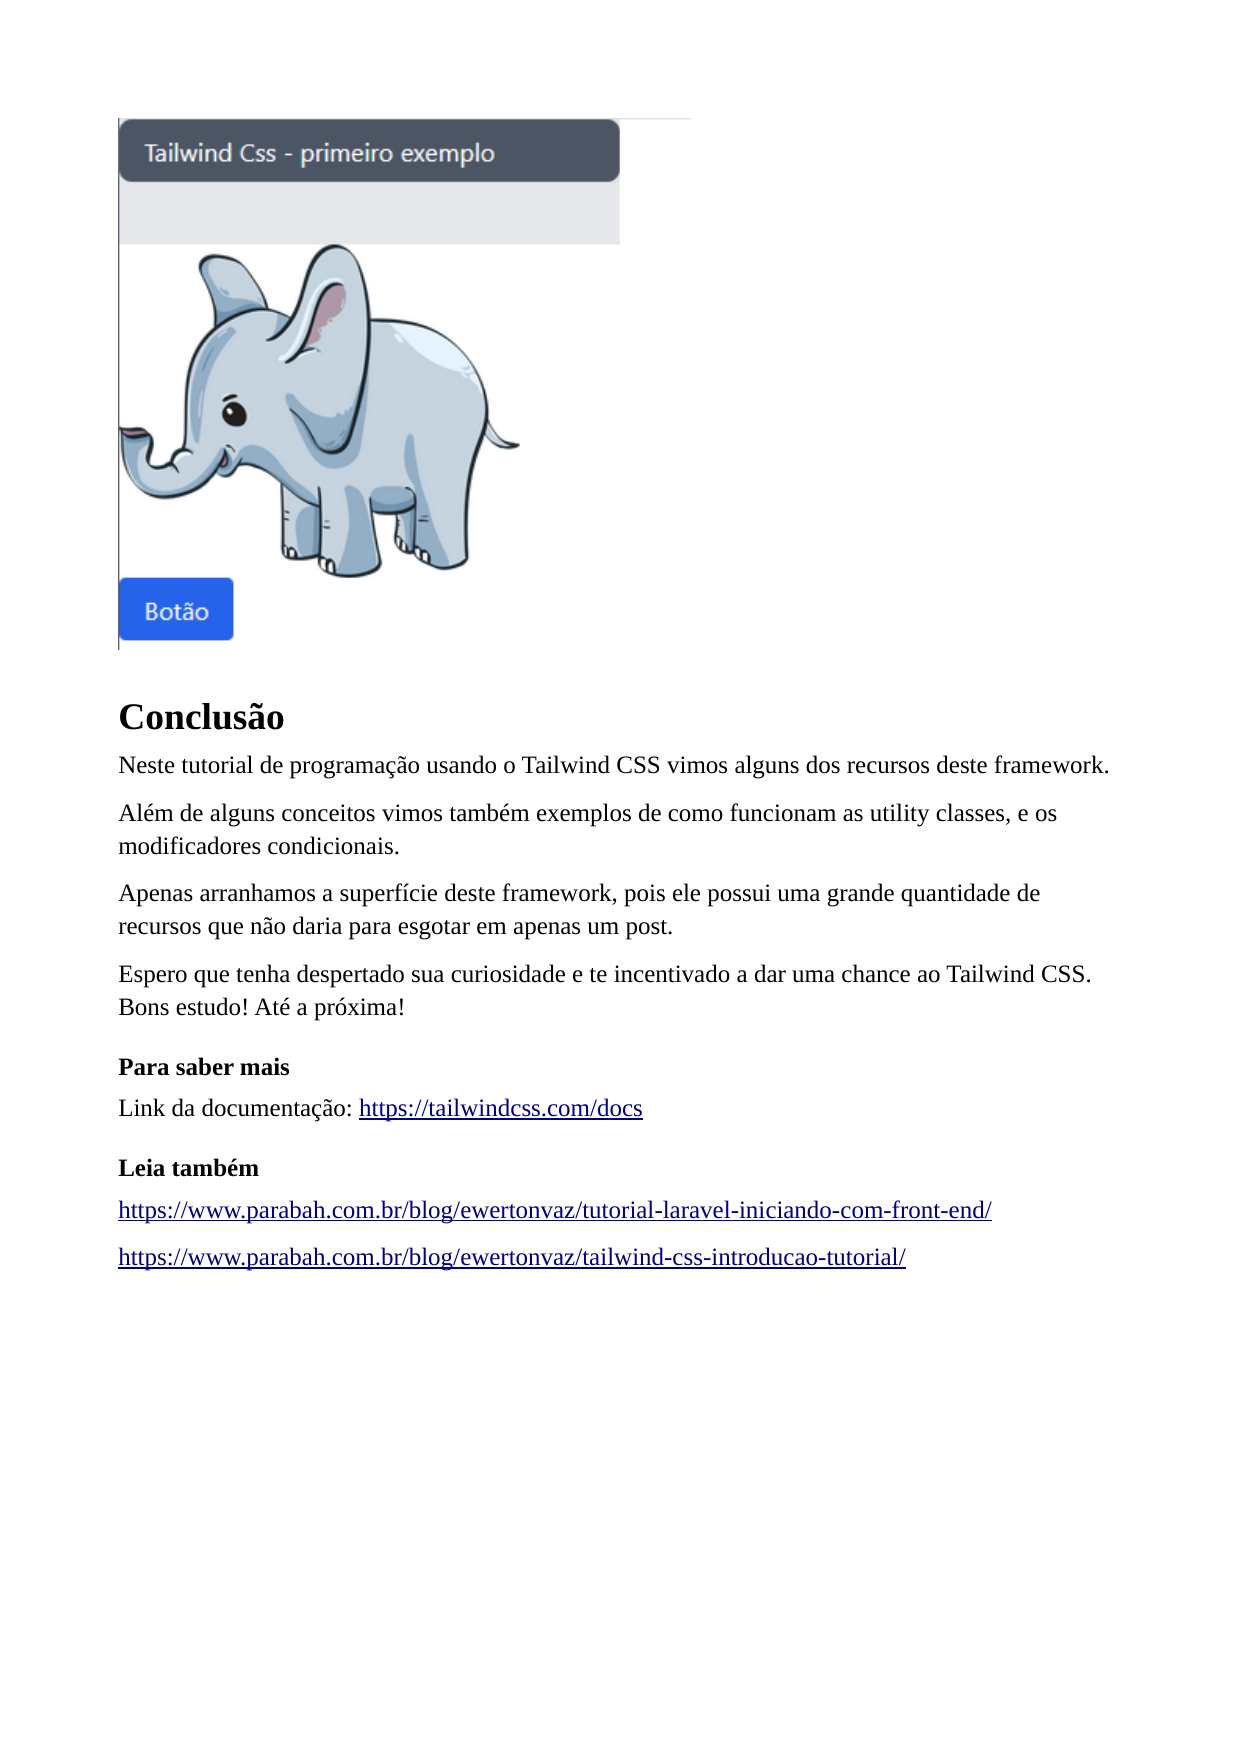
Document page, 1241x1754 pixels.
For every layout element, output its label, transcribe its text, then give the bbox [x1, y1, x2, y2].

text Neste tutorial de programação usando o Tailwind CSS vimos alguns dos recursos deste framework. [118, 750, 1122, 779]
subtitle Para saber mais [118, 1052, 1122, 1081]
text https://www.parabah.com.br/blog/ewertonvaz/tutorial-laravel-iniciando-com-front-end/ [118, 1195, 1122, 1223]
text Além de alguns conceitos vimos também exemplos de como funcionam as utility classes, e os modificadores condicionais. [118, 798, 1122, 859]
subtitle Conclusão [118, 694, 1122, 738]
text Link da documentação: https://tailwindcss.com/docs [118, 1093, 1122, 1122]
text Espero que tenha despertado sua curiosidade e te incentivado a dar uma chance ao Tailwind CSS. Bons estudo! Até a próxima! [118, 959, 1122, 1021]
picture [118, 118, 692, 650]
subtitle Leia também [118, 1153, 1122, 1182]
text Apenas arranhamos a superfície deste framework, pois ele possui uma grande quantidade de recursos que não daria para esgotar em apenas um post. [118, 878, 1122, 940]
text https://www.parabah.com.br/blog/ewertonvaz/tailwind-css-introducao-tutorial/ [118, 1242, 1122, 1271]
